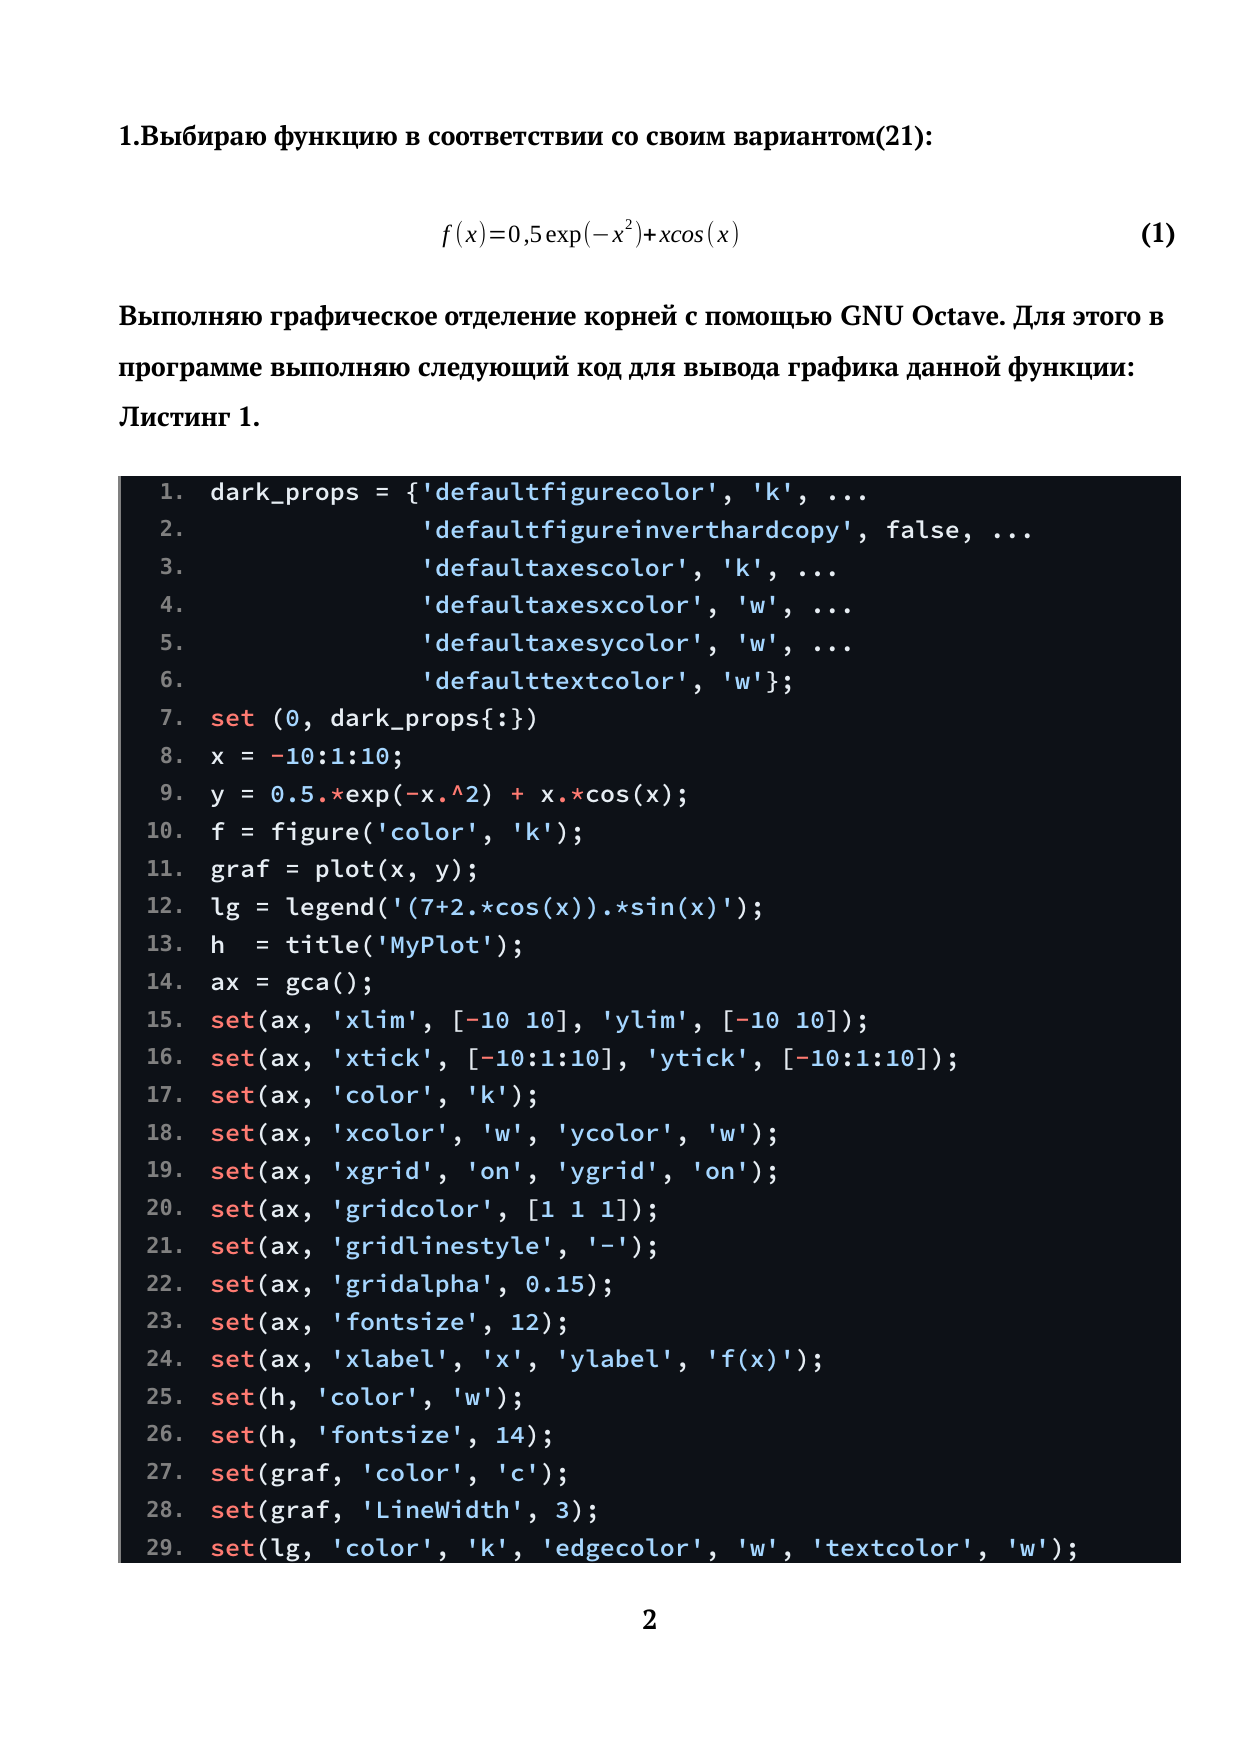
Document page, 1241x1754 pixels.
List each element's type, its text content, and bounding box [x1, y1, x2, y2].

text программе выполняю следующий код для вывода графика данной функции: [118, 349, 1181, 382]
list h = title('MyPlot'); [121, 928, 1181, 960]
list y = 0.5.*exp(-x.^2) + x.*cos(x); [121, 778, 1181, 809]
list set(ax, 'xlim', [-10 10], 'ylim', [-10 10]); [121, 1004, 1181, 1035]
text Листинг 1. [118, 399, 1181, 433]
list x = -10:1:10; [121, 740, 1181, 771]
list set(ax, 'gridalpha', 0.15); [121, 1268, 1181, 1299]
list dark_props = {'defaultfigurecolor', 'k', ... [121, 476, 1181, 507]
list set(ax, 'xgrid', 'on', 'ygrid', 'on'); [121, 1155, 1181, 1186]
list set(ax, 'xcolor', 'w', 'ycolor', 'w'); [121, 1117, 1181, 1148]
list lg = legend('(7+2.*cos(x)).*sin(x)'); [121, 891, 1181, 922]
list set(ax, 'fontsize', 12); [121, 1306, 1181, 1337]
list 'defaultaxesycolor', 'w', ... [121, 627, 1181, 658]
table_header [119, 201, 1062, 264]
list set(graf, 'color', 'c'); [121, 1456, 1181, 1488]
list 'defaultfigureinverthardcopy', false, ... [121, 514, 1181, 545]
list set(ax, 'xtick', [-10:1:10], 'ytick', [-10:1:10]); [121, 1042, 1181, 1073]
list set(graf, 'LineWidth', 3); [121, 1494, 1181, 1526]
list set(ax, 'gridlinestyle', '-'); [121, 1230, 1181, 1262]
list set(lg, 'color', 'k', 'edgecolor', 'w', 'textcolor', 'w'); [121, 1532, 1181, 1563]
list set (0, dark_props{:}) [121, 702, 1181, 734]
list 'defaultaxescolor', 'k', ... [121, 551, 1181, 583]
list set(h, 'color', 'w'); [121, 1381, 1181, 1412]
list set(ax, 'gridcolor', [1 1 1]); [121, 1192, 1181, 1224]
list f = figure('color', 'k'); [121, 815, 1181, 847]
list ax = gca(); [121, 966, 1181, 998]
list 'defaultaxesxcolor', 'w', ... [121, 589, 1181, 621]
list set(ax, 'xlabel', 'x', 'ylabel', 'f(x)'); [121, 1343, 1181, 1375]
table_header (1) [1063, 201, 1180, 264]
list 'defaulttextcolor', 'w'}; [121, 664, 1181, 696]
list 1.Выбираю функцию в соответствии со своим вариантом(21): [65, 118, 1181, 152]
list set(ax, 'color', 'k'); [121, 1079, 1181, 1111]
list graf = plot(x, y); [121, 853, 1181, 884]
list set(h, 'fontsize', 14); [121, 1419, 1181, 1450]
text Выполняю графическое отделение корней с помощью GNU Octave. Для этого в [118, 298, 1181, 332]
